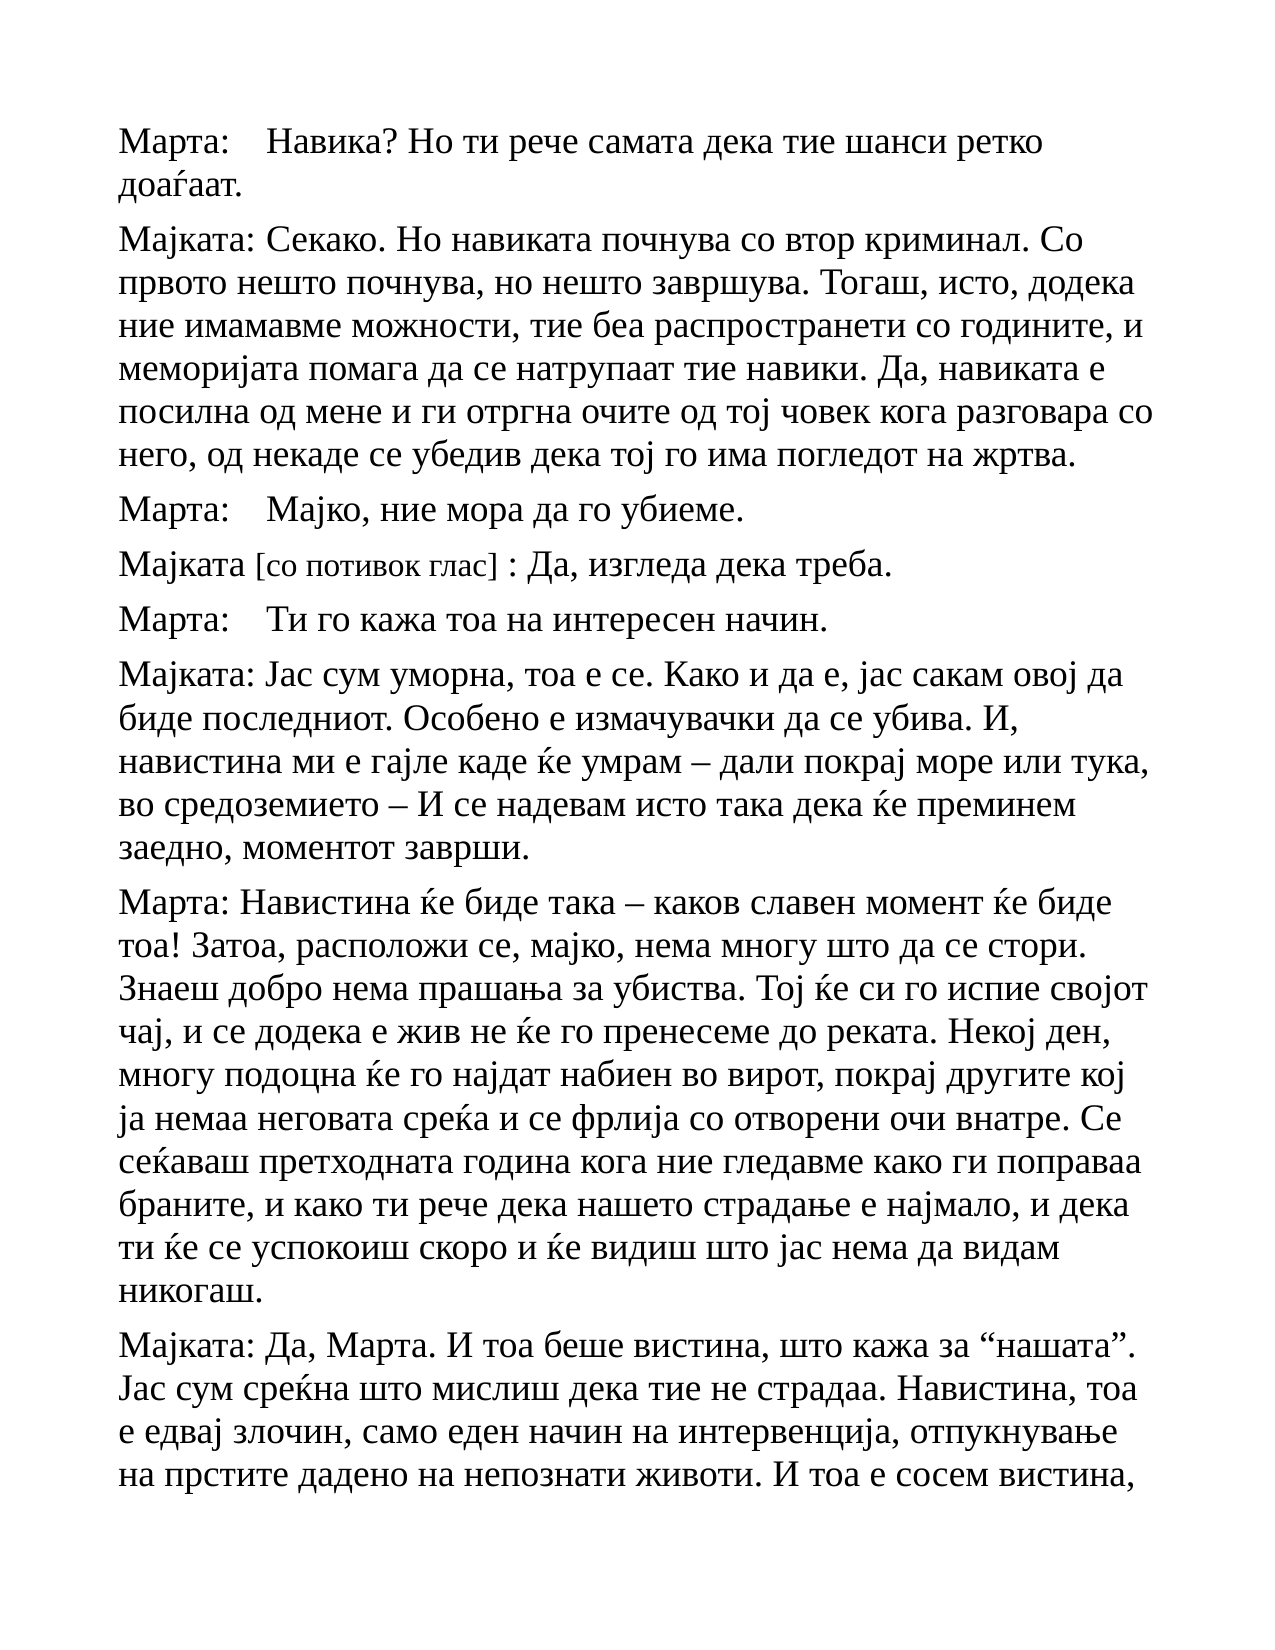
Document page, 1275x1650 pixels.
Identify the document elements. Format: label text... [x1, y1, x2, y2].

text Мајката: Да, Марта. И тоа беше вистина, што кажа за “нашата”. Јас сум среќна што мислиш дека тие не страдаа. Навистина, тоа е едвај злочин, само еден начин на интервенција, отпукнување на прстите дадено на непознати животи. И тоа е сосем вистина, [118, 1322, 1157, 1495]
text Марта: Навистина ќе биде така – каков славен момент ќе биде тоа! Затоа, расположи се, мајко, нема многу што да се стори. Знаеш добро нема прашања за убиства. Тој ќе си го испие својот чај, и се додека е жив не ќе го пренесеме до реката. Некој ден, многу подоцна ќе го најдат набиен во вирот, покрај другите кој ја немаа неговата среќа и се фрлија со отворени очи внатре. Се сеќаваш претходната година кога ние гледавме како ги поправаа браните, и како ти рече дека нашето страдање е најмало, и дека ти ќе се успокоиш скоро и ќе видиш што јас нема да видам никогаш. [118, 879, 1157, 1311]
text Марта: Мајко, ние мора да го убиеме. [118, 487, 1157, 530]
text Мајката [со потивок глас] : Да, изгледа дека треба. [118, 542, 1157, 585]
text Мајката: Јас сум уморна, тоа е се. Како и да е, јас сакам овој да биде последниот. Особено е измачувачки да се убива. И, навистина ми е гајле каде ќе умрам – дали покрај море или тука, во средоземието – И се надевам исто така дека ќе преминем заедно, моментот заврши. [118, 652, 1157, 867]
text Мајката: Секако. Но навиката почнува со втор криминал. Со првото нешто почнува, но нешто завршува. Тогаш, исто, додека ние имамавме можности, тие беа распространети со годините, и меморијата помага да се натрупаат тие навики. Да, навиката е посилна од мене и ги отргна очите од тој човек кога разговара со него, од некаде се убедив дека тој го има погледот на жртва. [118, 216, 1157, 475]
text Марта: Навика? Но ти рече самата дека тие шанси ретко доаѓаат. [118, 118, 1157, 204]
text Марта: Ти го кажа тоа на интересен начин. [118, 597, 1157, 640]
